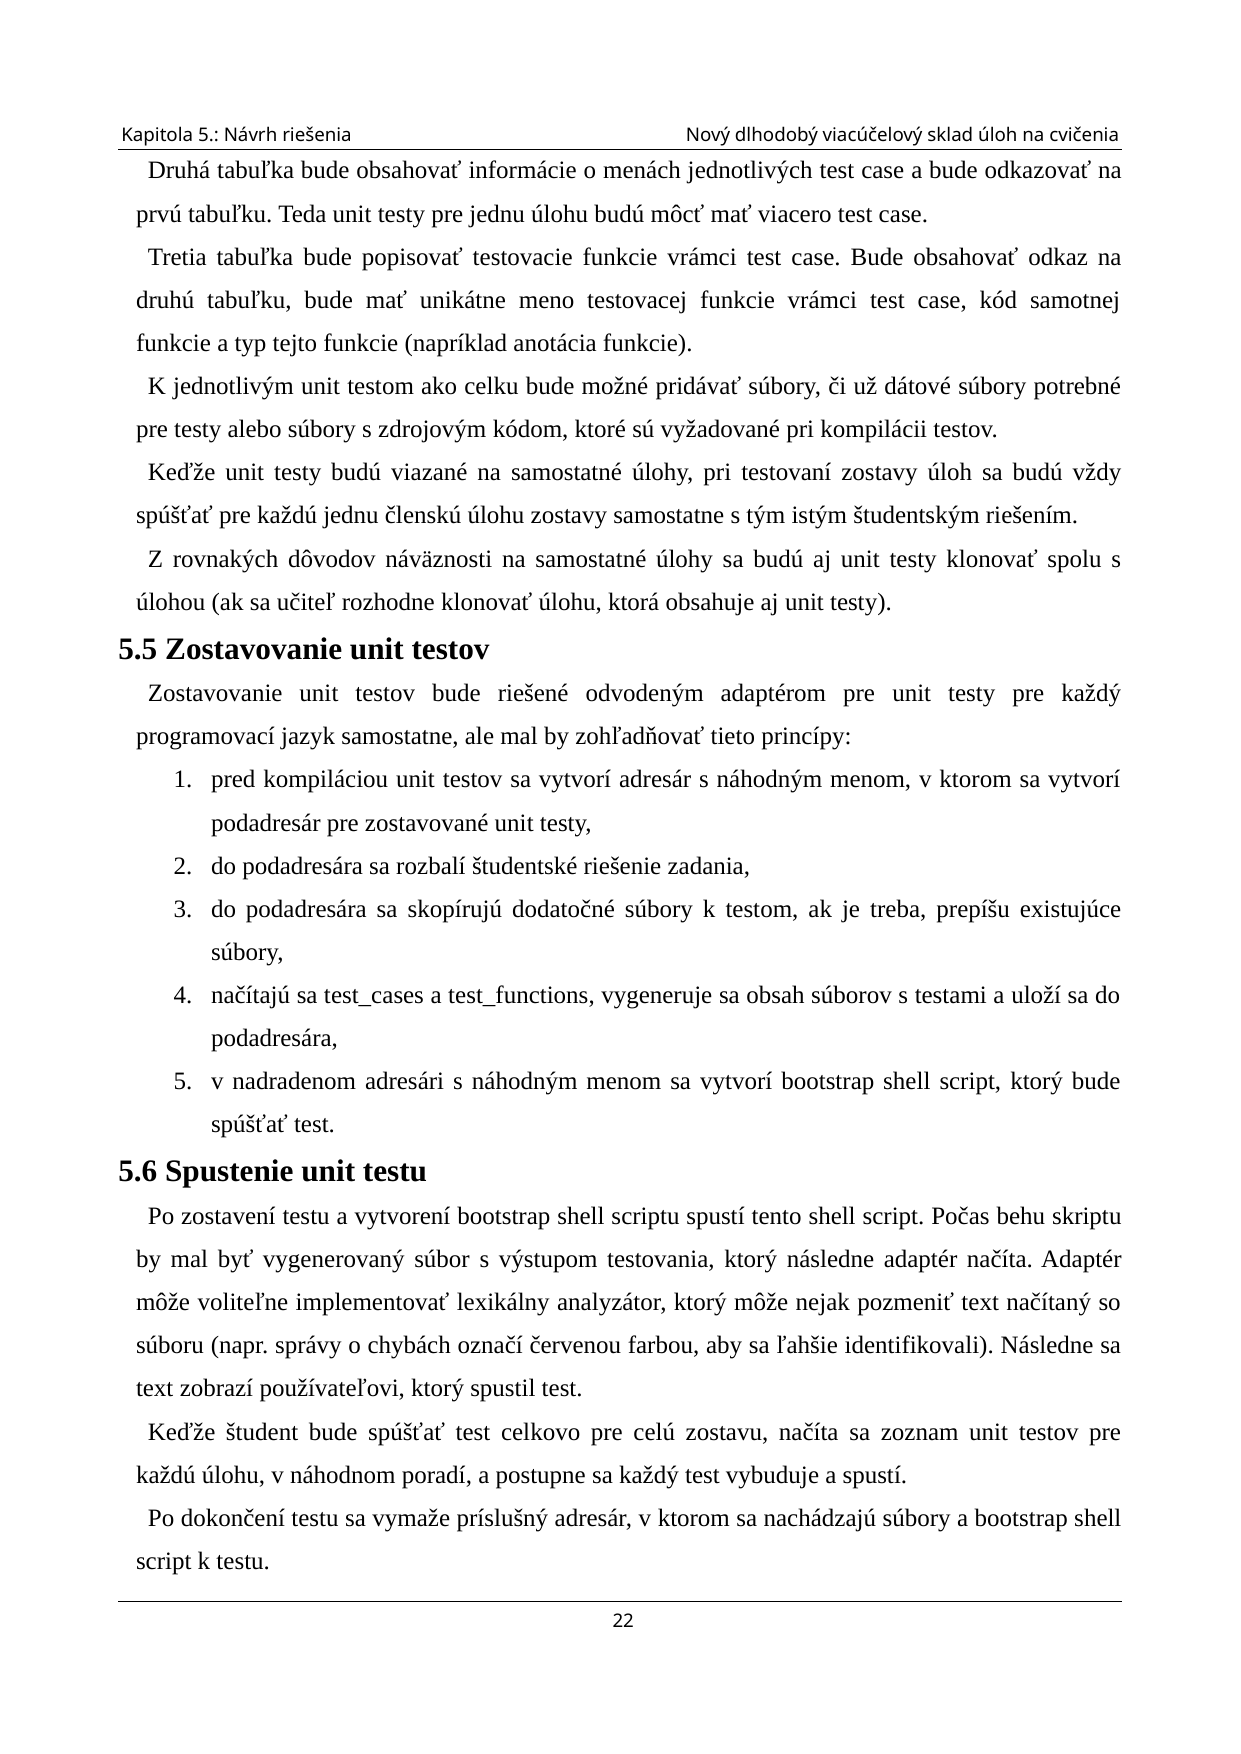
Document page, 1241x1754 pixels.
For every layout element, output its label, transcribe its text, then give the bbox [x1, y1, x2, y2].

text Keďže unit testy budú viazané na samostatné úlohy, pri testovaní zostavy úloh sa budú vždy spúšťať pre každú jednu členskú úlohu zostavy samostatne s tým istým študentským riešením. [136, 457, 1122, 529]
text Zostavovanie unit testov bude riešené odvodeným adaptérom pre unit testy pre každý programovací jazyk samostatne, ale mal by zohľadňovať tieto princípy: [136, 678, 1122, 750]
subtitle Spustenie unit testu [118, 1153, 1122, 1188]
list do podadresára sa rozbalí študentské riešenie zadania, [173, 851, 1122, 879]
list načítajú sa test_cases a test_functions, vygeneruje sa obsah súborov s testami a uloží sa do podadresára, [173, 980, 1122, 1052]
list do podadresára sa skopírujú dodatočné súbory k testom, ak je treba, prepíšu existujúce súbory, [173, 894, 1122, 966]
subtitle Zostavovanie unit testov [118, 630, 1122, 666]
text Po zostavení testu a vytvorení bootstrap shell scriptu spustí tento shell script. Počas behu skriptu by mal byť vygenerovaný súbor s výstupom testovania, ktorý následne adaptér načíta. Adaptér môže voliteľne implementovať lexikálny analyzátor, ktorý môže nejak pozmeniť text načítaný so súboru (napr. správy o chybách označí červenou farbou, aby sa ľahšie identifikovali). Následne sa text zobrazí používateľovi, ktorý spustil test. [136, 1201, 1122, 1402]
text K jednotlivým unit testom ako celku bude možné pridávať súbory, či už dátové súbory potrebné pre testy alebo súbory s zdrojovým kódom, ktoré sú vyžadované pri kompilácii testov. [136, 371, 1122, 443]
text Keďže študent bude spúšťať test celkovo pre celú zostavu, načíta sa zoznam unit testov pre každú úlohu, v náhodnom poradí, a postupne sa každý test vybuduje a spustí. [136, 1417, 1122, 1488]
text Po dokončení testu sa vymaže príslušný adresár, v ktorom sa nachádzajú súbory a bootstrap shell script k testu. [136, 1503, 1122, 1575]
text Tretia tabuľka bude popisovať testovacie funkcie vrámci test case. Bude obsahovať odkaz na druhú tabuľku, bude mať unikátne meno testovacej funkcie vrámci test case, kód samotnej funkcie a typ tejto funkcie (napríklad anotácia funkcie). [136, 242, 1122, 357]
text Z rovnakých dôvodov náväznosti na samostatné úlohy sa budú aj unit testy klonovať spolu s úlohou (ak sa učiteľ rozhodne klonovať úlohu, ktorá obsahuje aj unit testy). [136, 544, 1122, 616]
text Druhá tabuľka bude obsahovať informácie o menách jednotlivých test case a bude odkazovať na prvú tabuľku. Teda unit testy pre jednu úlohu budú môcť mať viacero test case. [136, 156, 1122, 227]
list pred kompiláciou unit testov sa vytvorí adresár s náhodným menom, v ktorom sa vytvorí podadresár pre zostavované unit testy, [173, 764, 1122, 836]
list v nadradenom adresári s náhodným menom sa vytvorí bootstrap shell script, ktorý bude spúšťať test. [173, 1066, 1122, 1138]
